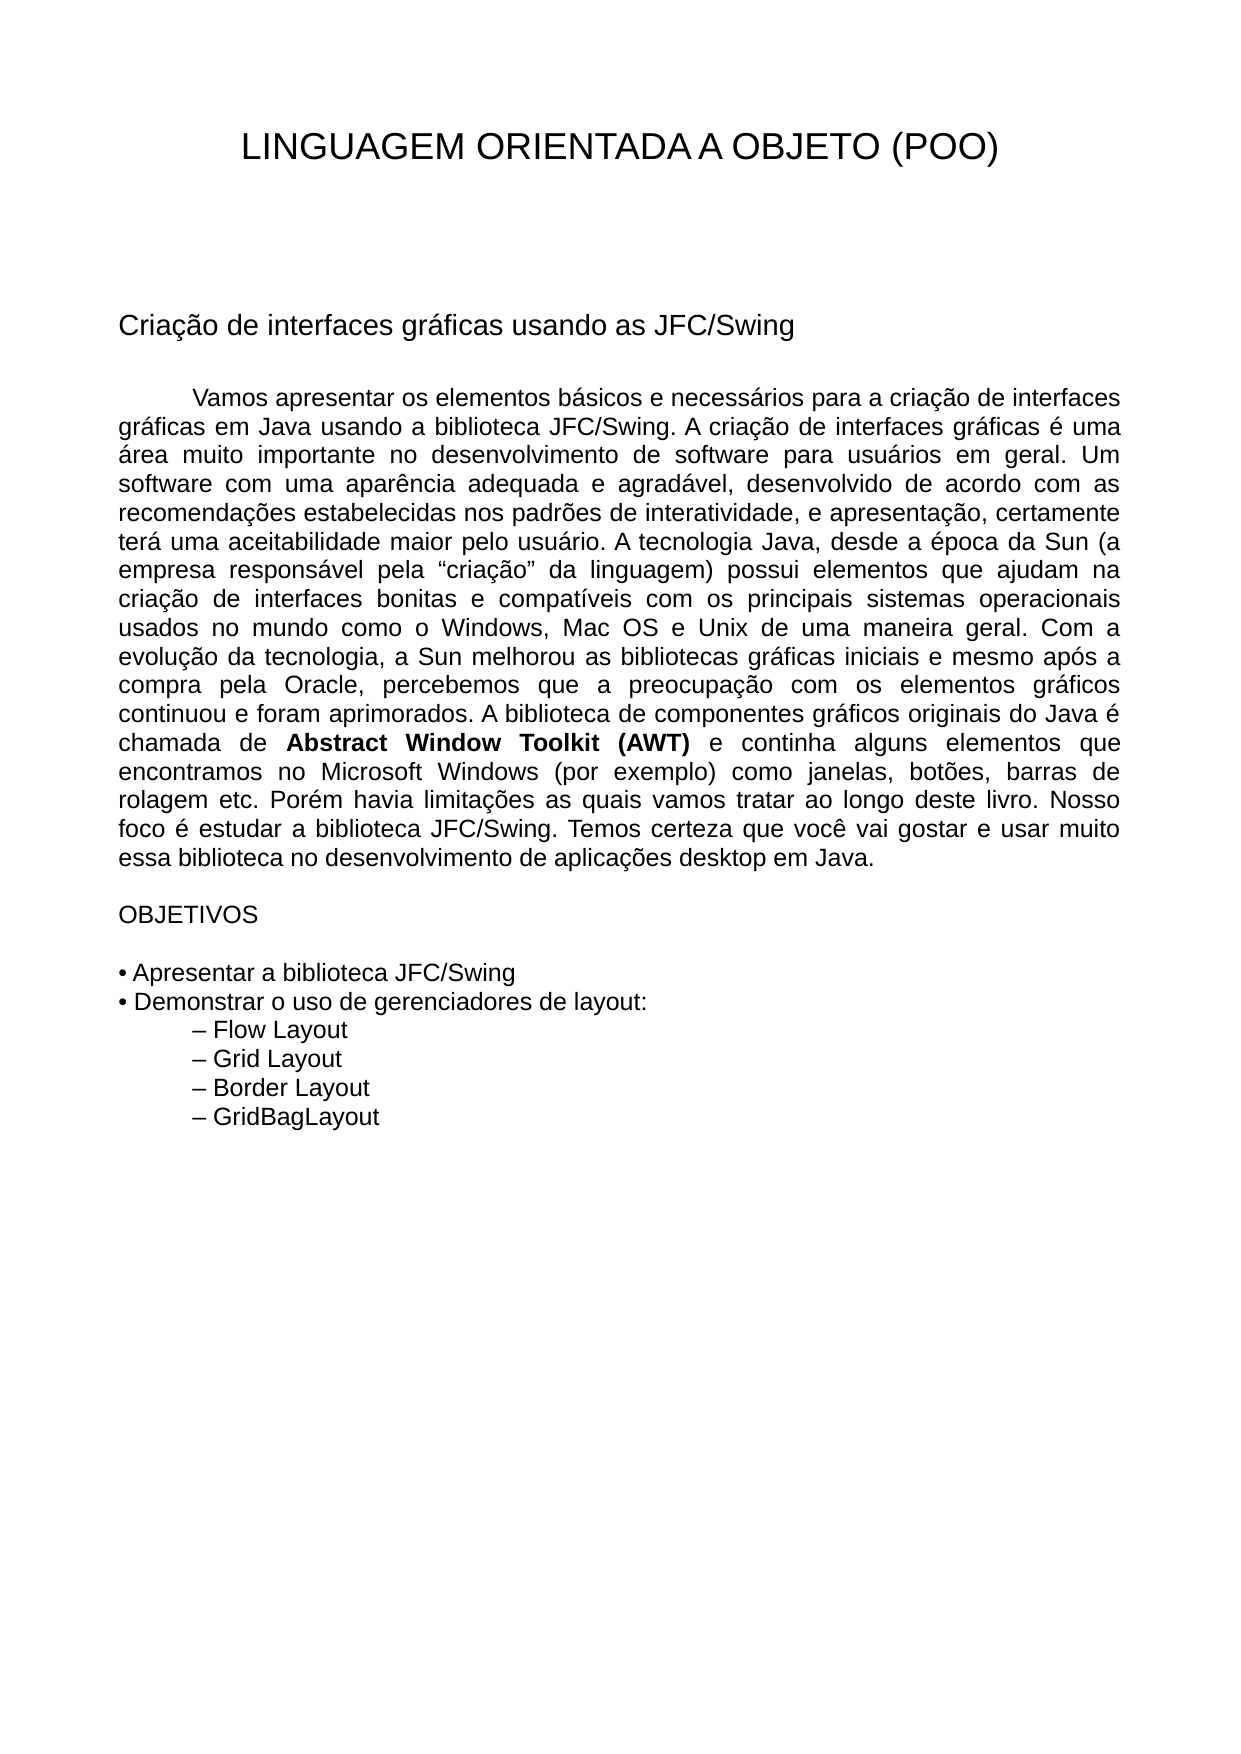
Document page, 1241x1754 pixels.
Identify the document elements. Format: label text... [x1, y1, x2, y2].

text Vamos apresentar os elementos básicos e necessários para a criação de interfaces gráficas em Java usando a biblioteca JFC/Swing. A criação de interfaces gráficas é uma área muito importante no desenvolvimento de software para usuários em geral. Um software com uma aparência adequada e agradável, desenvolvido de acordo com as recomendações estabelecidas nos padrões de interatividade, e apresentação, certamente terá uma aceitabilidade maior pelo usuário. A tecnologia Java, desde a época da Sun (a empresa responsável pela “criação” da linguagem) possui elementos que ajudam na criação de interfaces bonitas e compatíveis com os principais sistemas operacionais usados no mundo como o Windows, Mac OS e Unix de uma maneira geral. Com a evolução da tecnologia, a Sun melhorou as bibliotecas gráficas iniciais e mesmo após a compra pela Oracle, percebemos que a preocupação com os elementos gráficos continuou e foram aprimorados. A biblioteca de componentes gráficos originais do Java é chamada de Abstract Window Toolkit (AWT) e continha alguns elementos que encontramos no Microsoft Windows (por exemplo) como janelas, botões, barras de rolagem etc. Porém havia limitações as quais vamos tratar ao longo deste livro. Nosso foco é estudar a biblioteca JFC/Swing. Temos certeza que você vai gostar e usar muito essa biblioteca no desenvolvimento de aplicações desktop em Java. [118, 383, 1122, 872]
text • Apresentar a biblioteca JFC/Swing [118, 958, 1122, 987]
subtitle Criação de interfaces gráficas usando as JFC/Swing [118, 308, 1122, 342]
text • Demonstrar o uso de gerenciadores de layout: [118, 987, 1122, 1016]
text – Grid Layout [118, 1044, 1122, 1073]
text – Border Layout [118, 1073, 1122, 1102]
text – Flow Layout [118, 1016, 1122, 1044]
text OBJETIVOS [118, 901, 1122, 929]
text – GridBagLayout [118, 1102, 1122, 1131]
